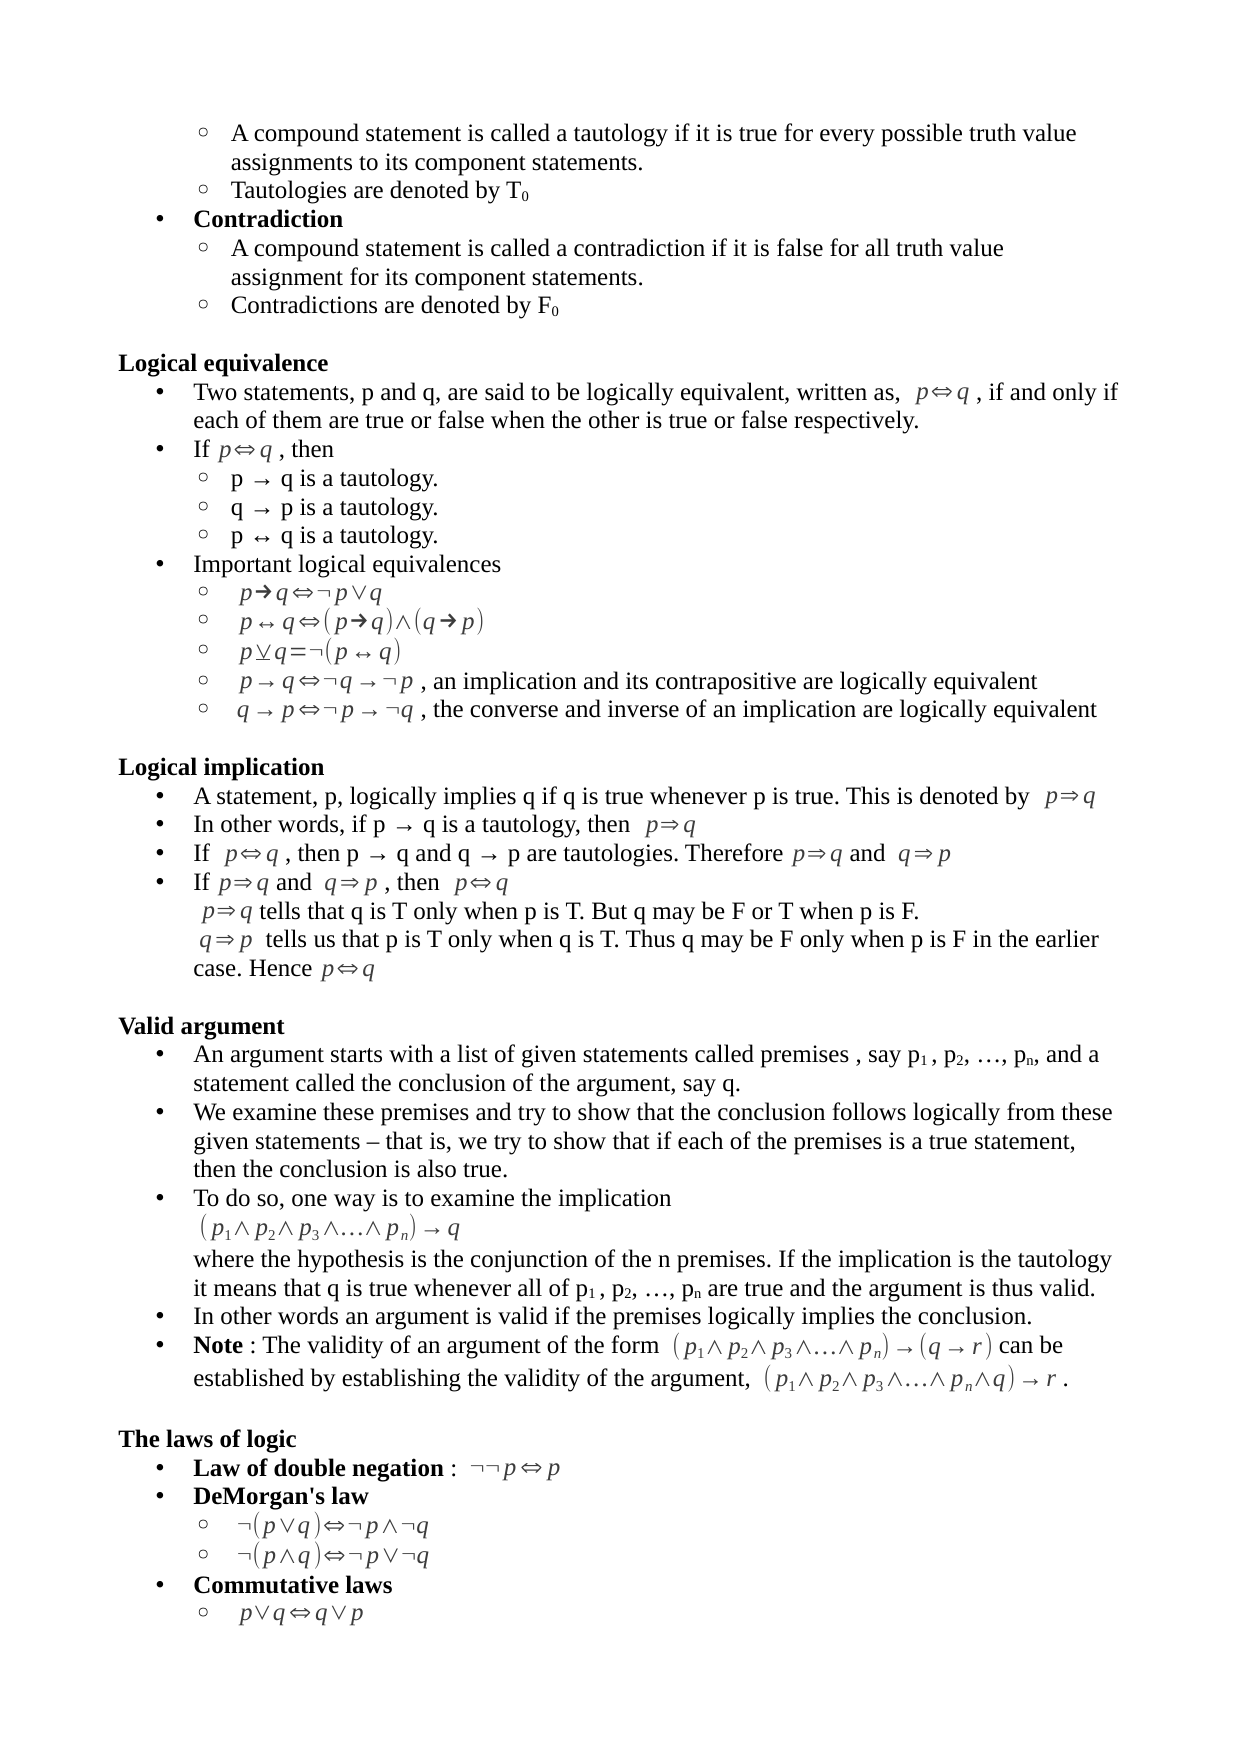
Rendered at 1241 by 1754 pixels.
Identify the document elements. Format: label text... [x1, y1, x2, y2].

text Logical equivalence [118, 348, 1122, 377]
list DeMorgan's law [156, 1481, 1122, 1510]
list q → p is a tautology. [193, 492, 1122, 521]
list Ifand , then [156, 867, 1122, 896]
list We examine these premises and try to show that the conclusion follows logically from these given statements – that is, we try to show that if each of the premises is a true statement, then the conclusion is also true. [156, 1097, 1122, 1183]
list tells us that p is T only when q is T. Thus q may be F only when p is F in the earlier case. Hence [156, 924, 1122, 982]
list To do so, one way is to examine the implication [156, 1183, 1122, 1212]
list If, then [156, 434, 1122, 463]
list An argument starts with a list of given statements called premises , say p1 , p2, …, pn, and a statement called the conclusion of the argument, say q. [156, 1039, 1122, 1097]
list A statement, p, logically implies q if q is true whenever p is true. This is denoted by [156, 781, 1122, 809]
text Valid argument [118, 1011, 1122, 1039]
list Commutative laws [156, 1570, 1122, 1599]
list If , then p → q and q → p are tautologies. Thereforeand [156, 838, 1122, 867]
list Note : The validity of an argument of the form can be established by establishing the validity of the argument, . [156, 1330, 1122, 1395]
list In other words an argument is valid if the premises logically implies the conclusion. [156, 1301, 1122, 1330]
list Contradictions are denoted by F0 [193, 291, 1122, 319]
list , the converse and inverse of an implication are logically equivalent [193, 694, 1122, 723]
list Contradiction [156, 204, 1122, 233]
list A compound statement is called a contradiction if it is false for all truth value assignment for its component statements. [193, 233, 1122, 291]
list Important logical equivalences [156, 549, 1122, 578]
list Tautologies are denoted by T0 [193, 176, 1122, 204]
list , an implication and its contrapositive are logically equivalent [193, 666, 1122, 694]
list where the hypothesis is the conjunction of the n premises. If the implication is the tautology it means that q is true whenever all of p1 , p2, …, pn are true and the argument is thus valid. [156, 1244, 1122, 1301]
list In other words, if p → q is a tautology, then [156, 809, 1122, 838]
list tells that q is T only when p is T. But q may be F or T when p is F. [156, 896, 1122, 924]
list A compound statement is called a tautology if it is true for every possible truth value assignments to its component statements. [193, 118, 1122, 176]
list Two statements, p and q, are said to be logically equivalent, written as, , if and only if each of them are true or false when the other is true or false respectively. [156, 377, 1122, 434]
list p → q is a tautology. [193, 463, 1122, 492]
list p ↔ q is a tautology. [193, 521, 1122, 549]
text The laws of logic [118, 1424, 1122, 1453]
list Law of double negation : [156, 1453, 1122, 1481]
text Logical implication [118, 752, 1122, 781]
